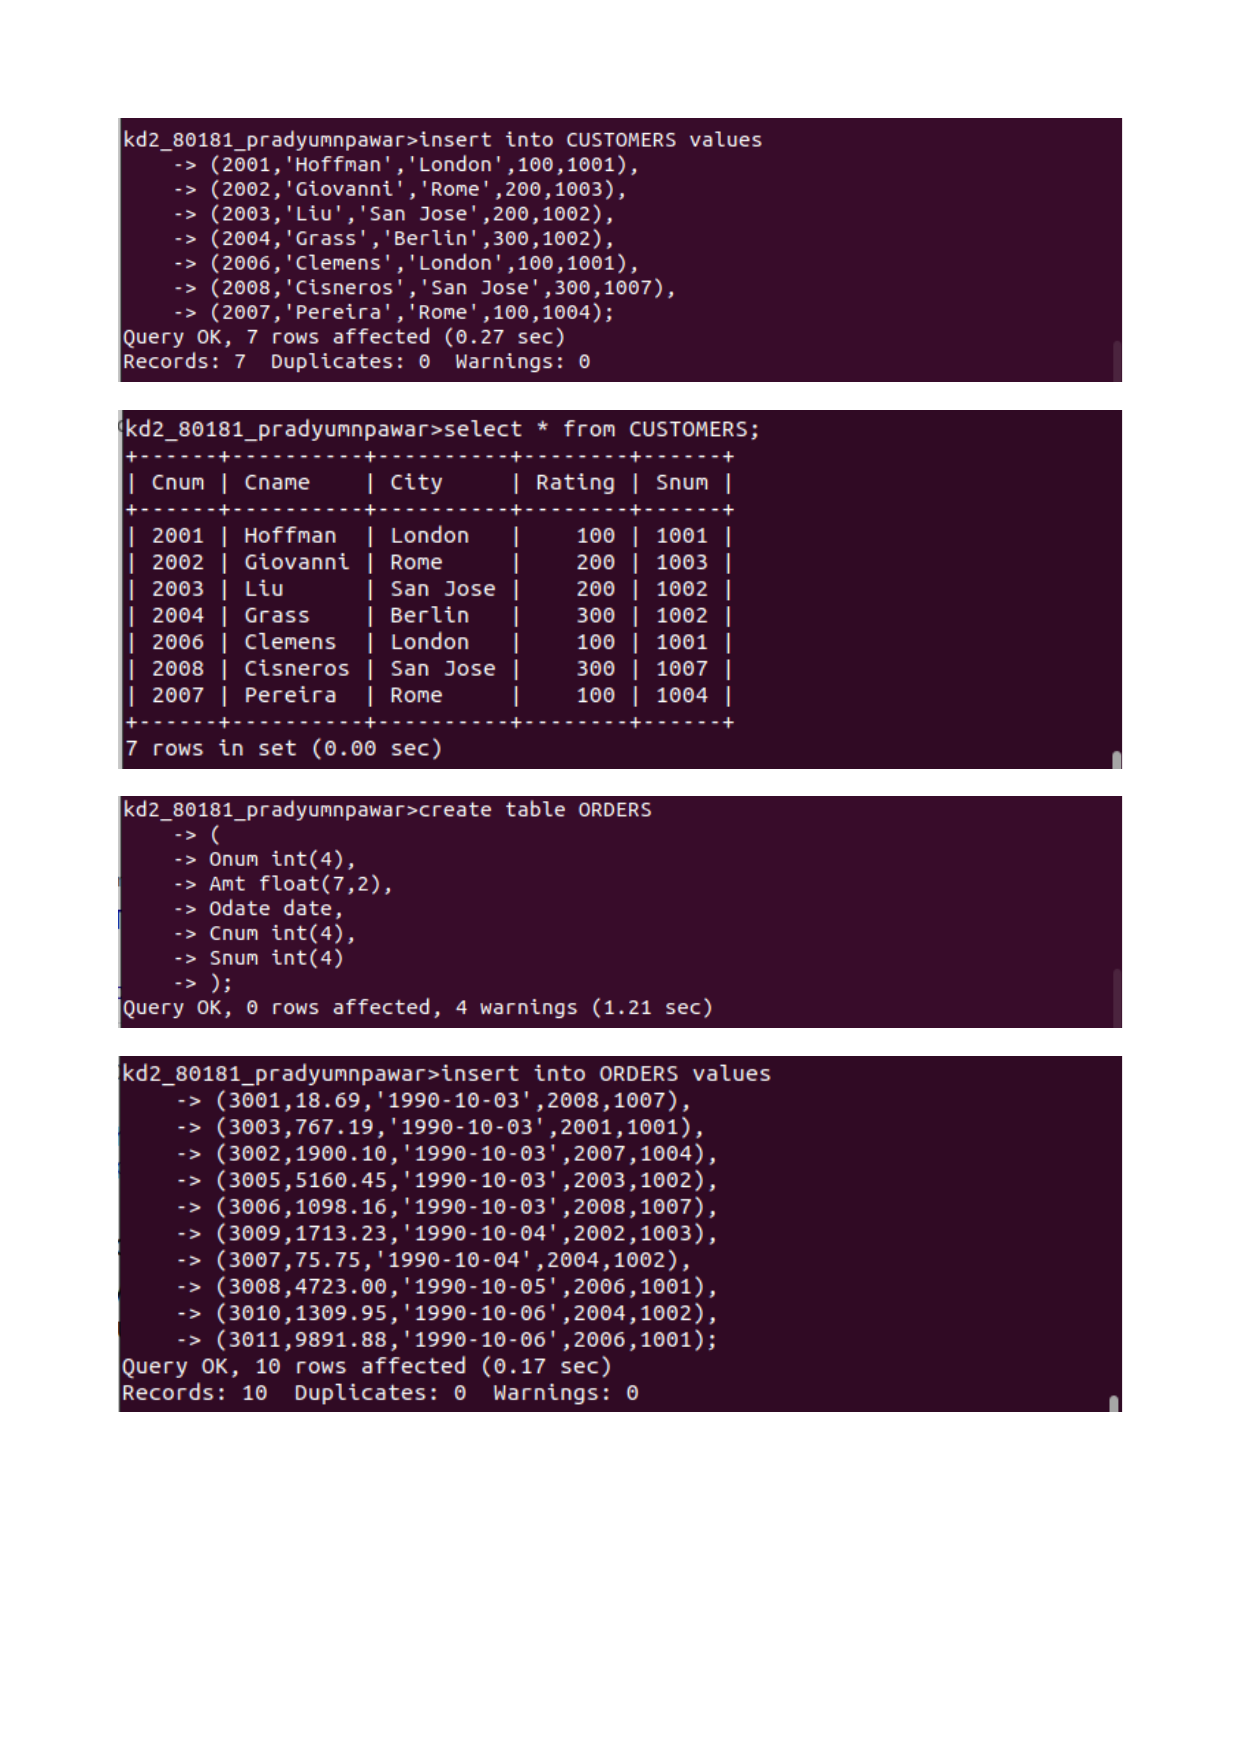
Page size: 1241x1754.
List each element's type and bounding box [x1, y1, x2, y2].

picture [118, 796, 1123, 1028]
picture [118, 1056, 1123, 1412]
picture [118, 410, 1123, 769]
picture [118, 118, 1123, 382]
